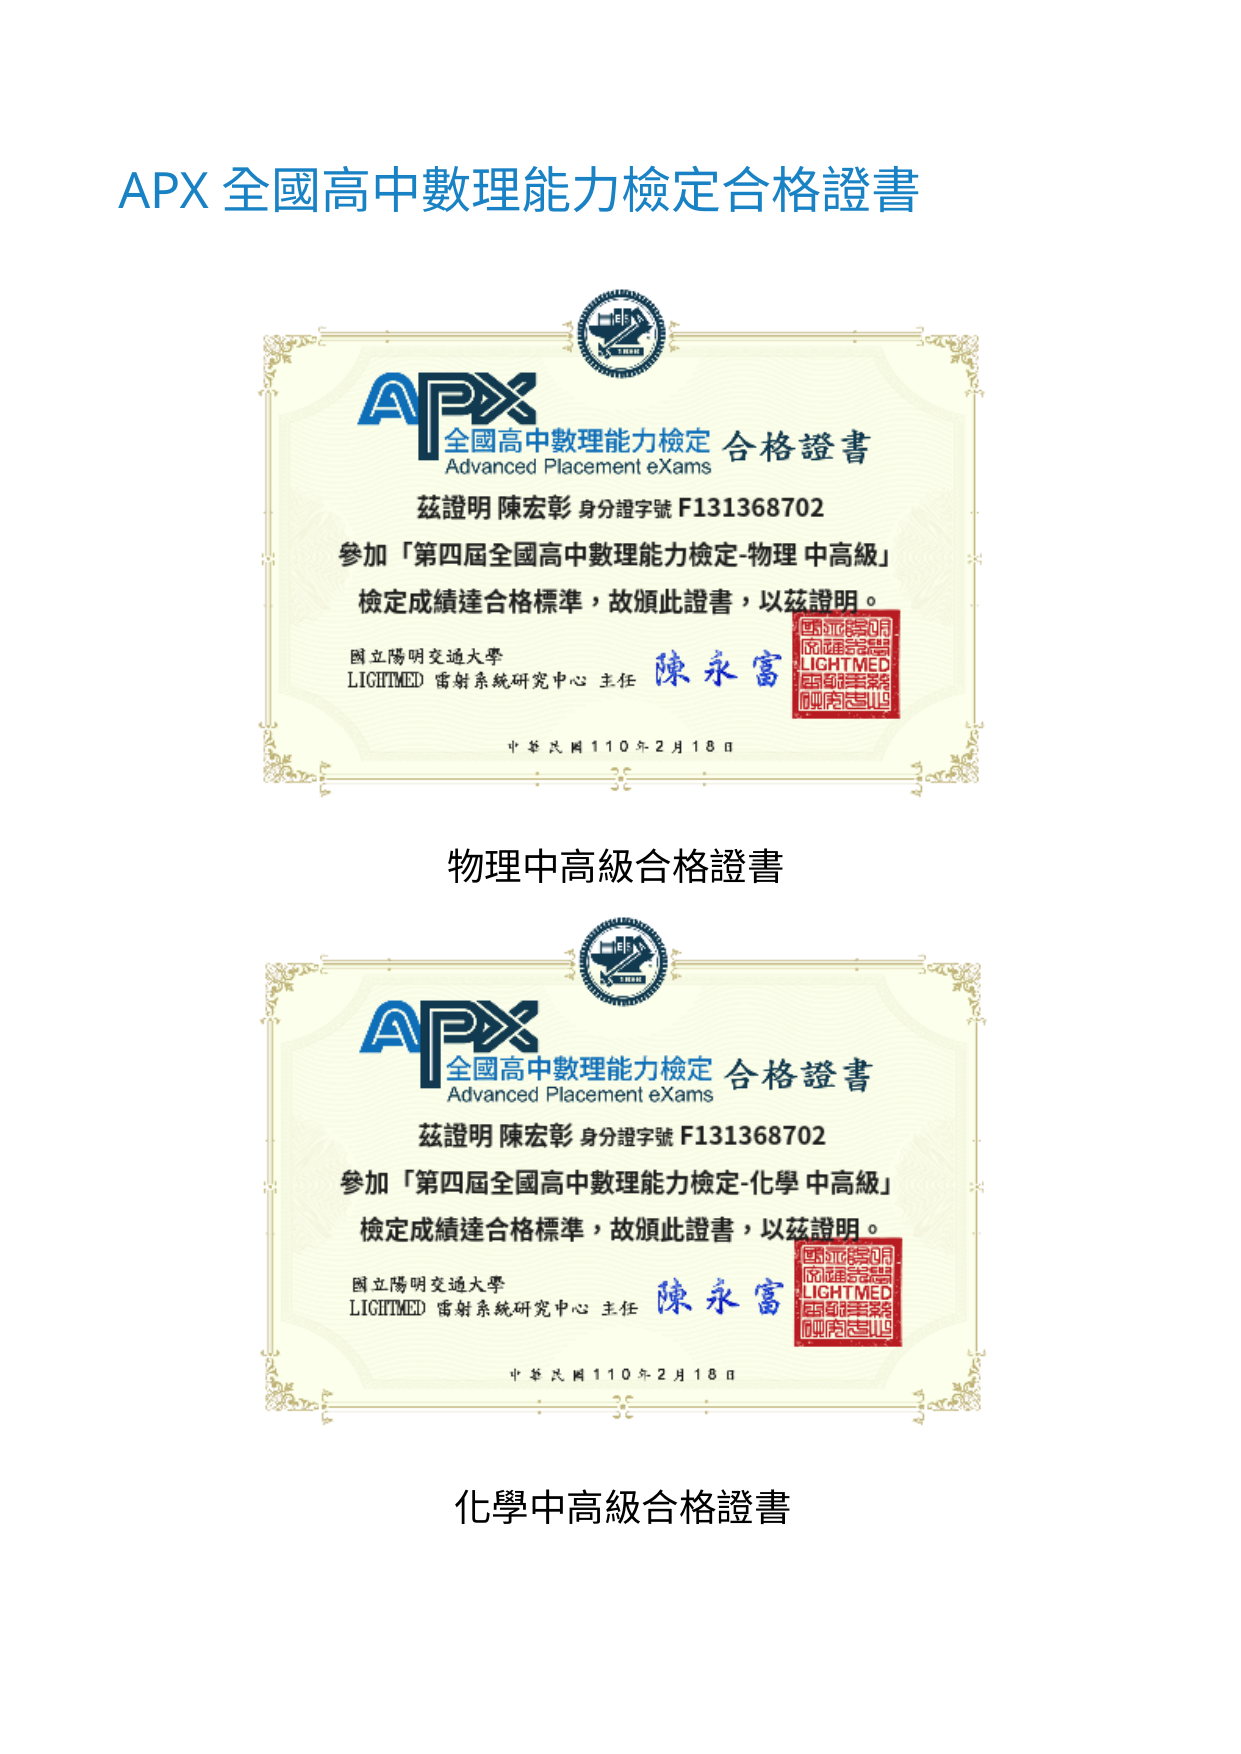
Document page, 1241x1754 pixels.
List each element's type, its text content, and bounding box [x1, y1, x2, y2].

picture [245, 282, 995, 813]
picture [247, 910, 998, 1441]
subtitle APX 全國高中數理能力檢定合格證書 [118, 151, 1122, 223]
